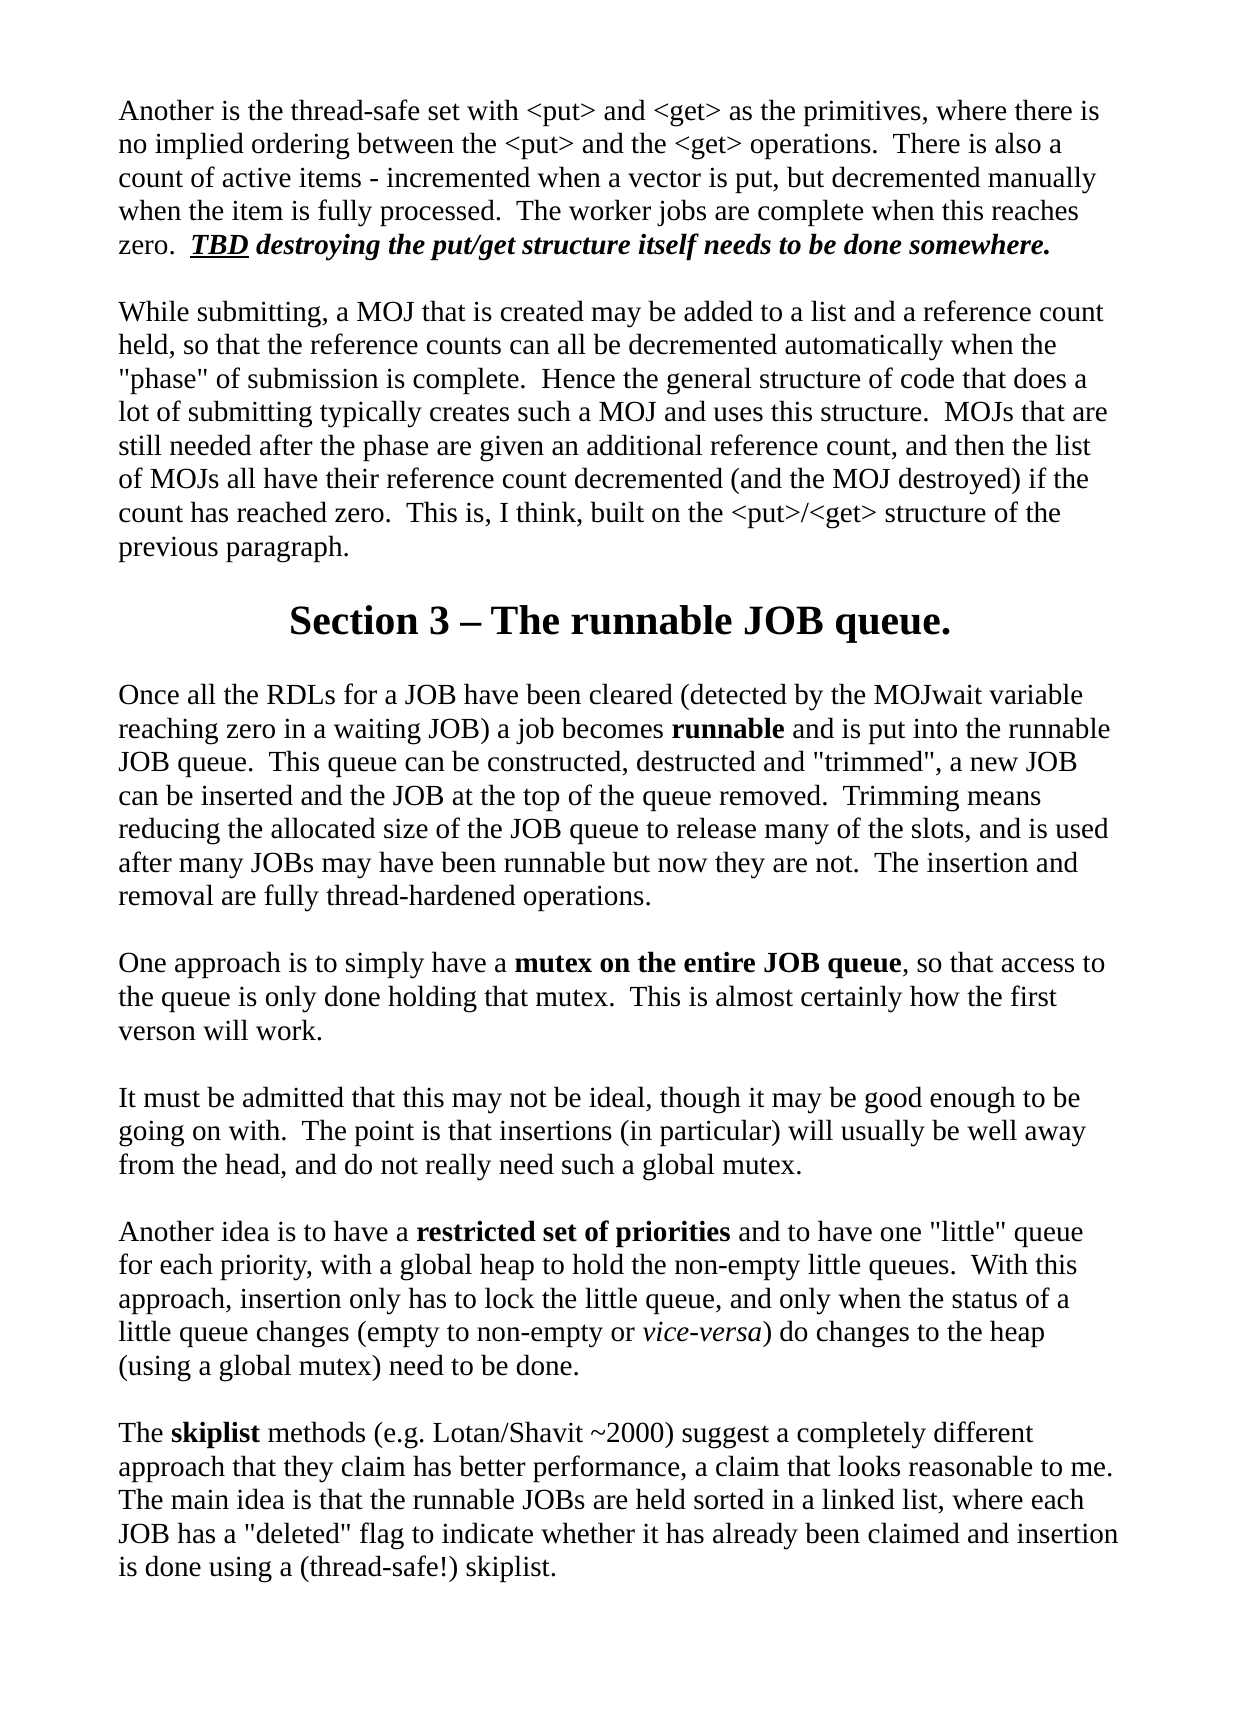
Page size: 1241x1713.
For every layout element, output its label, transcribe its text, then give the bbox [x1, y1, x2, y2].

text While submitting, a MOJ that is created may be added to a list and a reference count held, so that the reference counts can all be decremented automatically when the "phase" of submission is complete. Hence the general structure of code that does a lot of submitting typically creates such a MOJ and uses this structure. MOJs that are still needed after the phase are given an additional reference count, and then the list of MOJs all have their reference count decremented (and the MOJ destroyed) if the count has reached zero. This is, I think, built on the <put>/<get> structure of the previous paragraph. [118, 294, 1122, 562]
text The skiplist methods (e.g. Lotan/Shavit ~2000) suggest a completely different approach that they claim has better performance, a claim that looks reasonable to me. The main idea is that the runnable JOBs are held sorted in a linked list, where each JOB has a "deleted" flag to indicate whether it has already been claimed and insertion is done using a (thread-safe!) skiplist. [118, 1415, 1122, 1583]
text Another is the thread-safe set with <put> and <get> as the primitives, where there is no implied ordering between the <put> and the <get> operations. There is also a count of active items - incremented when a vector is put, but decremented manually when the item is fully processed. The worker jobs are complete when this reaches zero. TBD destroying the put/get structure itself needs to be done somewhere. [118, 93, 1122, 260]
text Another idea is to have a restricted set of priorities and to have one "little" queue for each priority, with a global heap to hold the non-empty little queues. With this approach, insertion only has to lock the little queue, and only when the status of a little queue changes (empty to non-empty or vice-versa) do changes to the heap (using a global mutex) need to be done. [118, 1214, 1122, 1382]
text Once all the RDLs for a JOB have been cleared (detected by the MOJwait variable reaching zero in a waiting JOB) a job becomes runnable and is put into the runnable JOB queue. This queue can be constructed, destructed and "trimmed", a new JOB can be inserted and the JOB at the top of the queue removed. Trimming means reducing the allocated size of the JOB queue to release many of the slots, and is used after many JOBs may have been runnable but now they are not. The insertion and removal are fully thread-hardened operations. [118, 677, 1122, 912]
text One approach is to simply have a mutex on the entire JOB queue, so that access to the queue is only done holding that mutex. This is almost certainly how the first verson will work. [118, 946, 1122, 1046]
text Section 3 – The runnable JOB queue. [118, 596, 1122, 644]
text It must be admitted that this may not be ideal, though it may be good enough to be going on with. The point is that insertions (in particular) will usually be well away from the head, and do not really need such a global mutex. [118, 1080, 1122, 1180]
